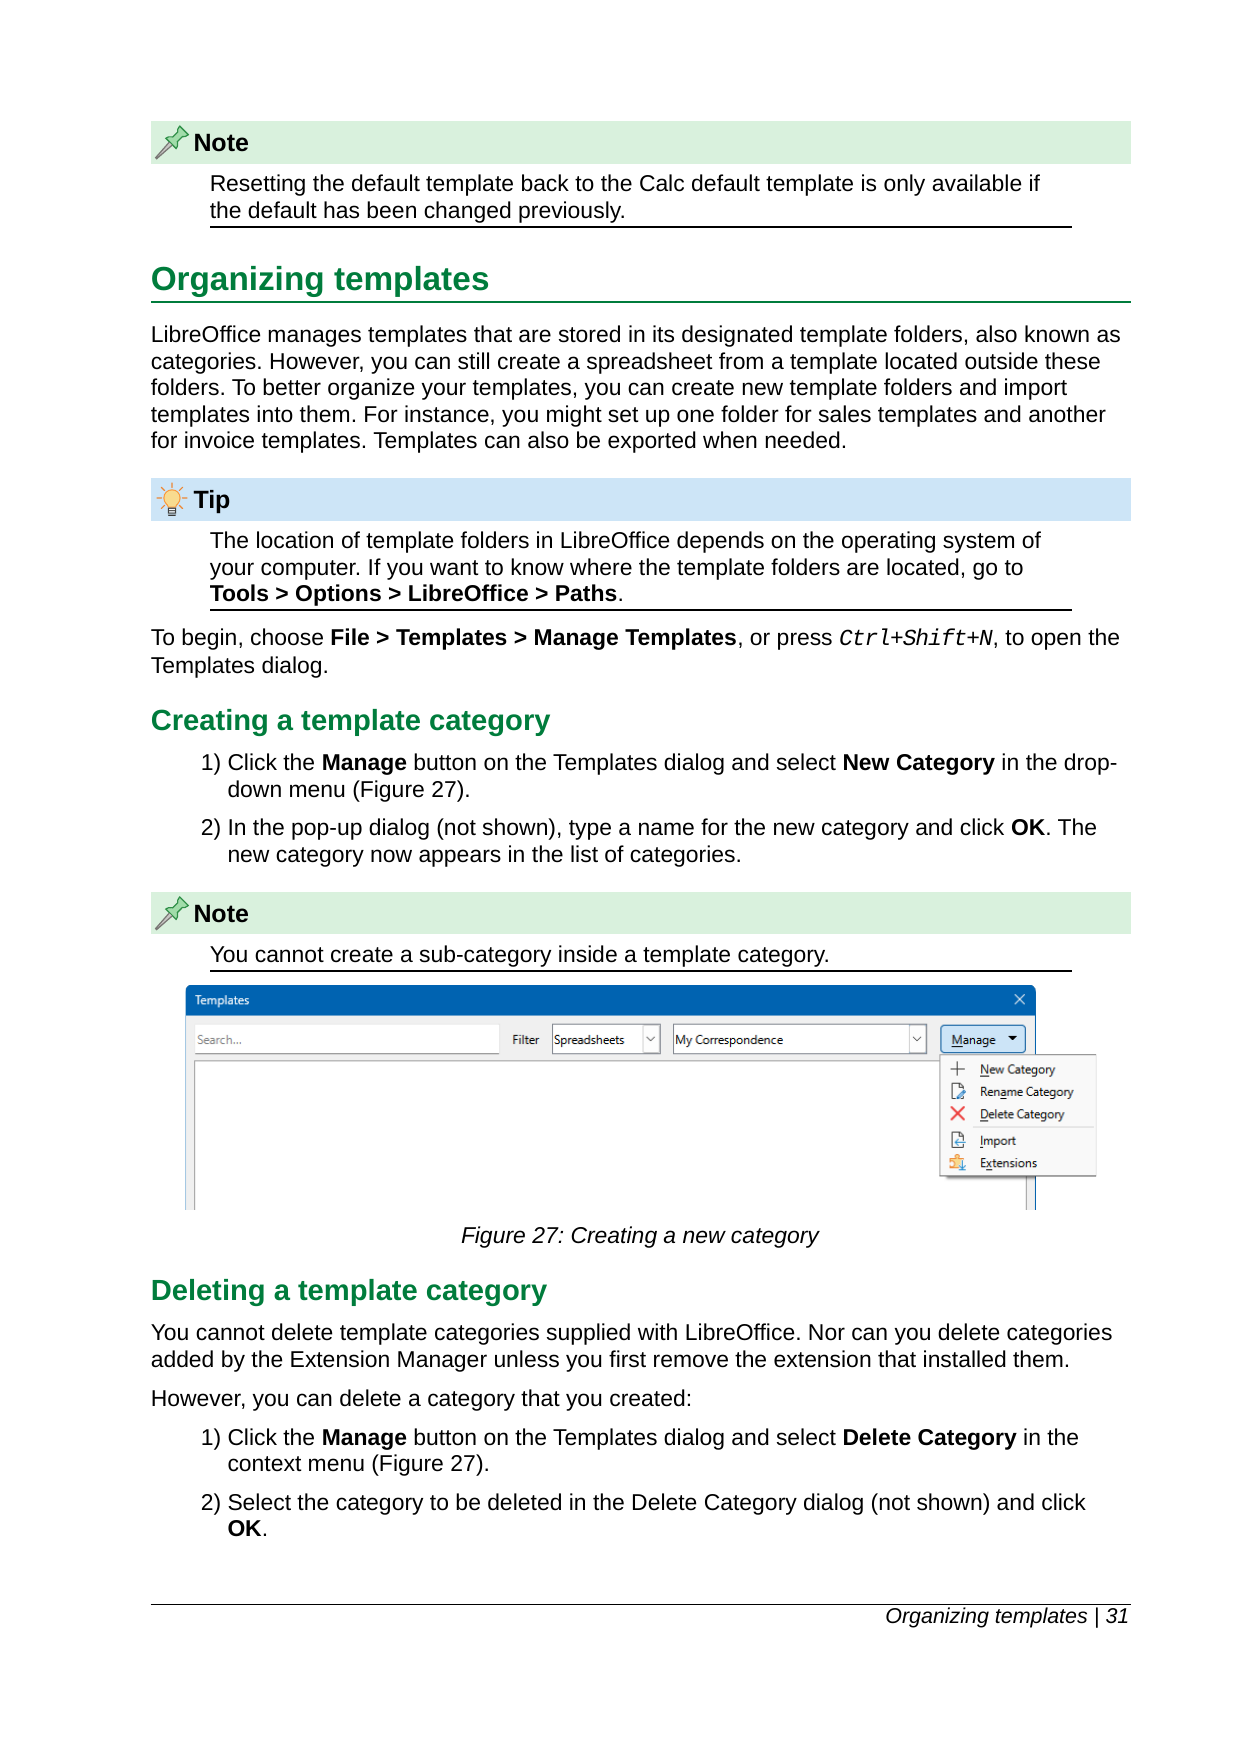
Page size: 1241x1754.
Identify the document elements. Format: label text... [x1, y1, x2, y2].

subtitle Note [193, 892, 1131, 934]
subtitle Deleting a template category [151, 1273, 1131, 1307]
text You cannot delete template categories supplied with LibreOffice. Nor can you delete categories added by the Extension Manager unless you first remove the extension that installed them. [151, 1319, 1131, 1372]
list However, you can delete a category that you created: [151, 1384, 1131, 1411]
subtitle Note [151, 121, 1131, 164]
subtitle Organizing templates [151, 259, 1131, 301]
text You cannot create a sub-category inside a template category. [209, 941, 1072, 972]
subtitle Creating a template category [151, 703, 1131, 737]
text LibreOffice manages templates that are stored in its designated template folders, also known as categories. However, you can still create a spreadsheet from a template located outside these folders. To better organize your templates, you can create new template folders and import templates into them. For instance, you might set up one folder for sales templates and another for invoice templates. Templates can also be exported when needed. [151, 321, 1131, 453]
text Figure 27: Creating a new category [186, 1222, 1096, 1249]
list Select the category to be deleted in the Delete Category dialog (not shown) and click OK. [227, 1489, 1131, 1541]
list Click the Manage button on the Templates dialog and select Delete Category in the context menu (Figure 27). [227, 1423, 1131, 1476]
picture [185, 985, 1097, 1210]
text Resetting the default template back to the Calc default template is only available if the default has been changed previously. [209, 170, 1072, 228]
text The location of template folders in LibreOffice depends on the operating system of your computer. If you want to know where the template folders are located, go to Tools > Options > LibreOffice > Paths. [209, 527, 1072, 611]
text To begin, choose File > Templates > Manage Templates, or press Ctrl+Shift+N, to open the Templates dialog. [151, 624, 1131, 678]
list Click the Manage button on the Templates dialog and select New Category in the drop-down menu (Figure 27). [227, 749, 1131, 802]
list In the pop-up dialog (not shown), type a name for the new category and click OK. The new category now appears in the list of categories. [227, 814, 1131, 867]
subtitle Tip [151, 478, 1131, 521]
